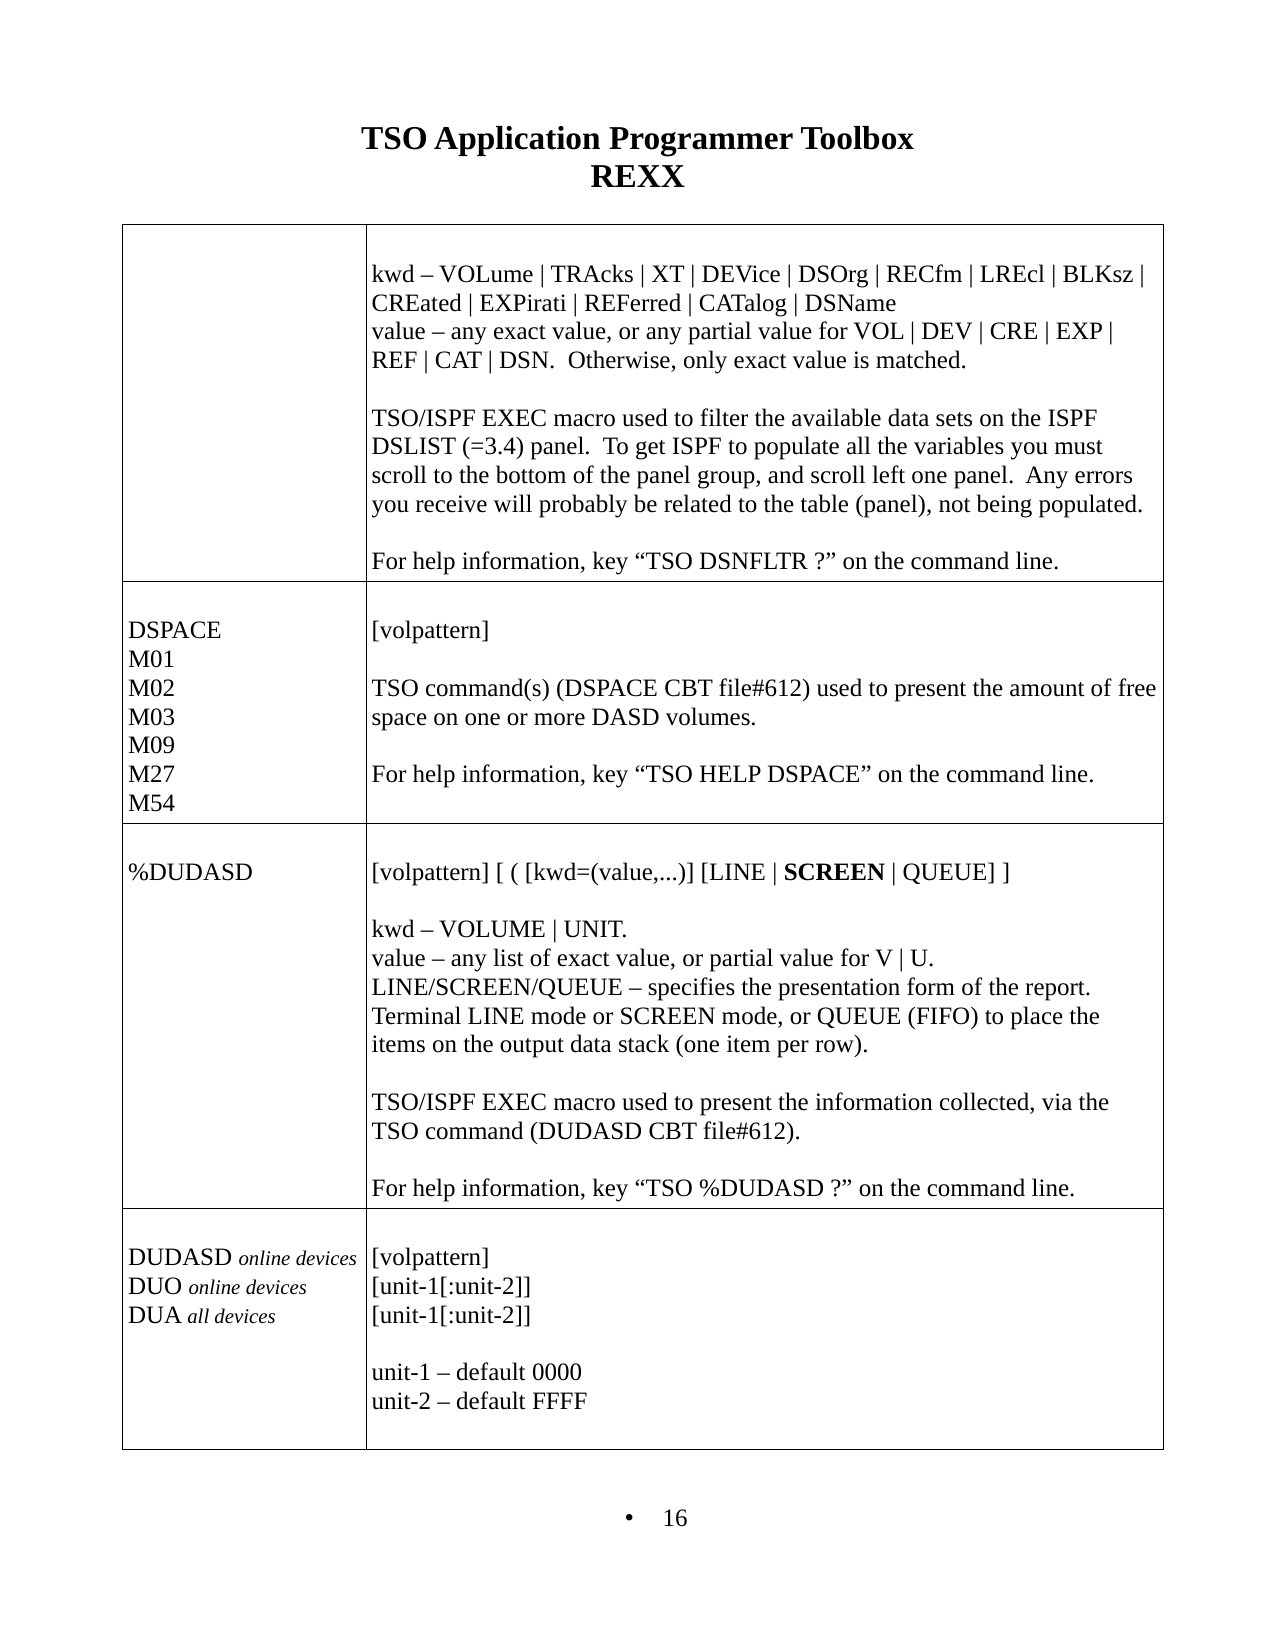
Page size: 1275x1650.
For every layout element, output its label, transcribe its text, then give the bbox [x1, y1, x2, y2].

table_cell [volpattern] [ ( [kwd=(value,...)] [LINE | SCREEN | QUEUE] ] kwd – VOLUME | UNIT. value – any list of exact value, or partial value for V | U. LINE/SCREEN/QUEUE – specifies the presentation form of the report. Terminal LINE mode or SCREEN mode, or QUEUE (FIFO) to place the items on the output data stack (one item per row). TSO/ISPF EXEC macro used to present the information collected, via the TSO command (DUDASD CBT file#612). For help information, key “TSO %DUDASD ?” on the command line. [367, 824, 1163, 1208]
table_cell DSPACE M01 M02 M03 M09 M27 M54 [123, 582, 366, 822]
table_cell DUDASD online devices DUO online devices DUA all devices [123, 1209, 366, 1449]
table_cell [volpattern] TSO command(s) (DSPACE CBT file#612) used to present the amount of free space on one or more DASD volumes. For help information, key “TSO HELP DSPACE” on the command line. [367, 582, 1163, 822]
table_cell [volpattern] [unit-1[:unit-2]] [unit-1[:unit-2]] unit-1 – default 0000 unit-2 – default FFFF [367, 1209, 1163, 1449]
table_cell [123, 225, 366, 581]
table_cell %DUDASD [123, 824, 366, 1208]
table_cell kwd – VOLume | TRAcks | XT | DEVice | DSOrg | RECfm | LREcl | BLKsz | CREated | EXPirati | REFerred | CATalog | DSName value – any exact value, or any partial value for VOL | DEV | CRE | EXP | REF | CAT | DSN. Otherwise, only exact value is matched. TSO/ISPF EXEC macro used to filter the available data sets on the ISPF DSLIST (=3.4) panel. To get ISPF to populate all the variables you must scroll to the bottom of the panel group, and scroll left one panel. Any errors you receive will probably be related to the table (panel), not being populated. For help information, key “TSO DSNFLTR ?” on the command line. [367, 225, 1163, 581]
